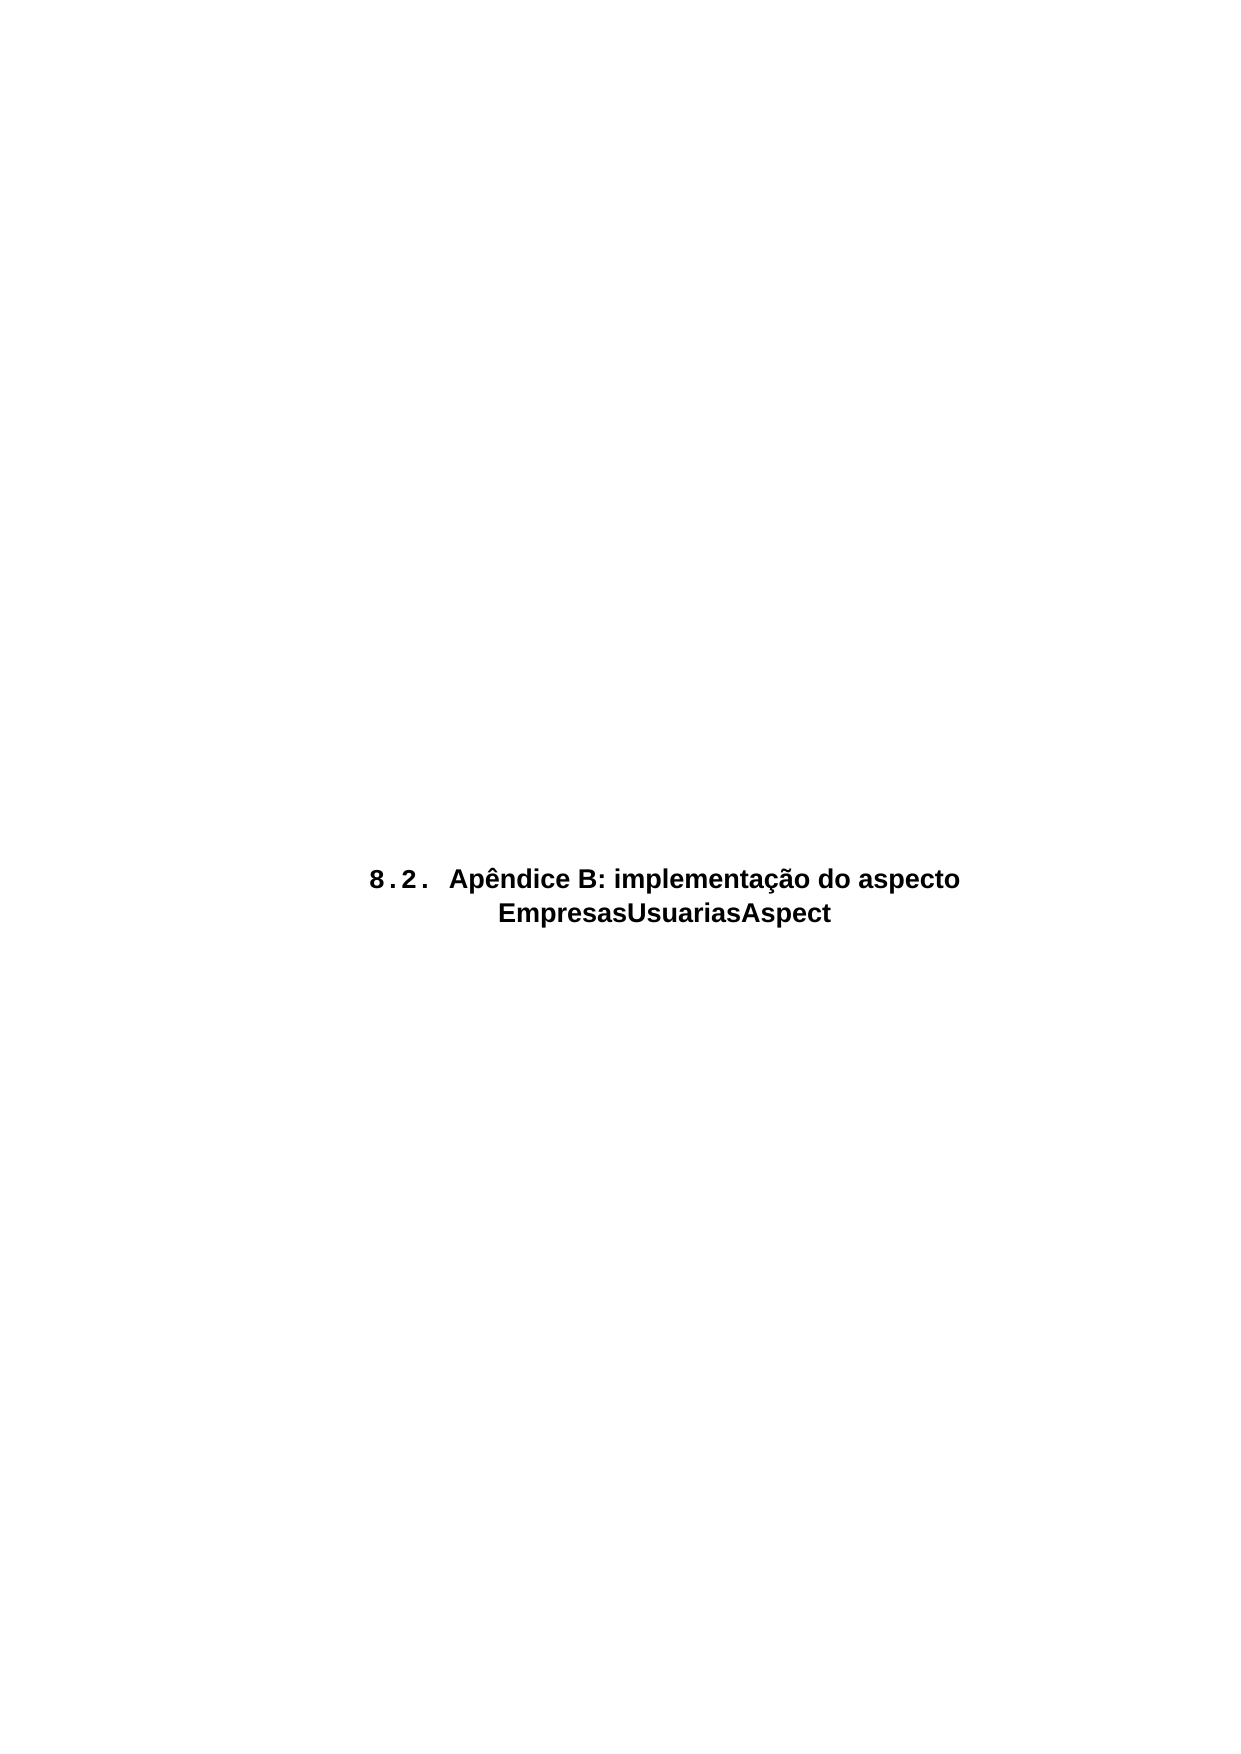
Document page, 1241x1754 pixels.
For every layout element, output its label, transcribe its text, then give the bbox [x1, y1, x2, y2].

subtitle Apêndice B: implementação do aspecto EmpresasUsuariasAspect [207, 863, 1122, 928]
